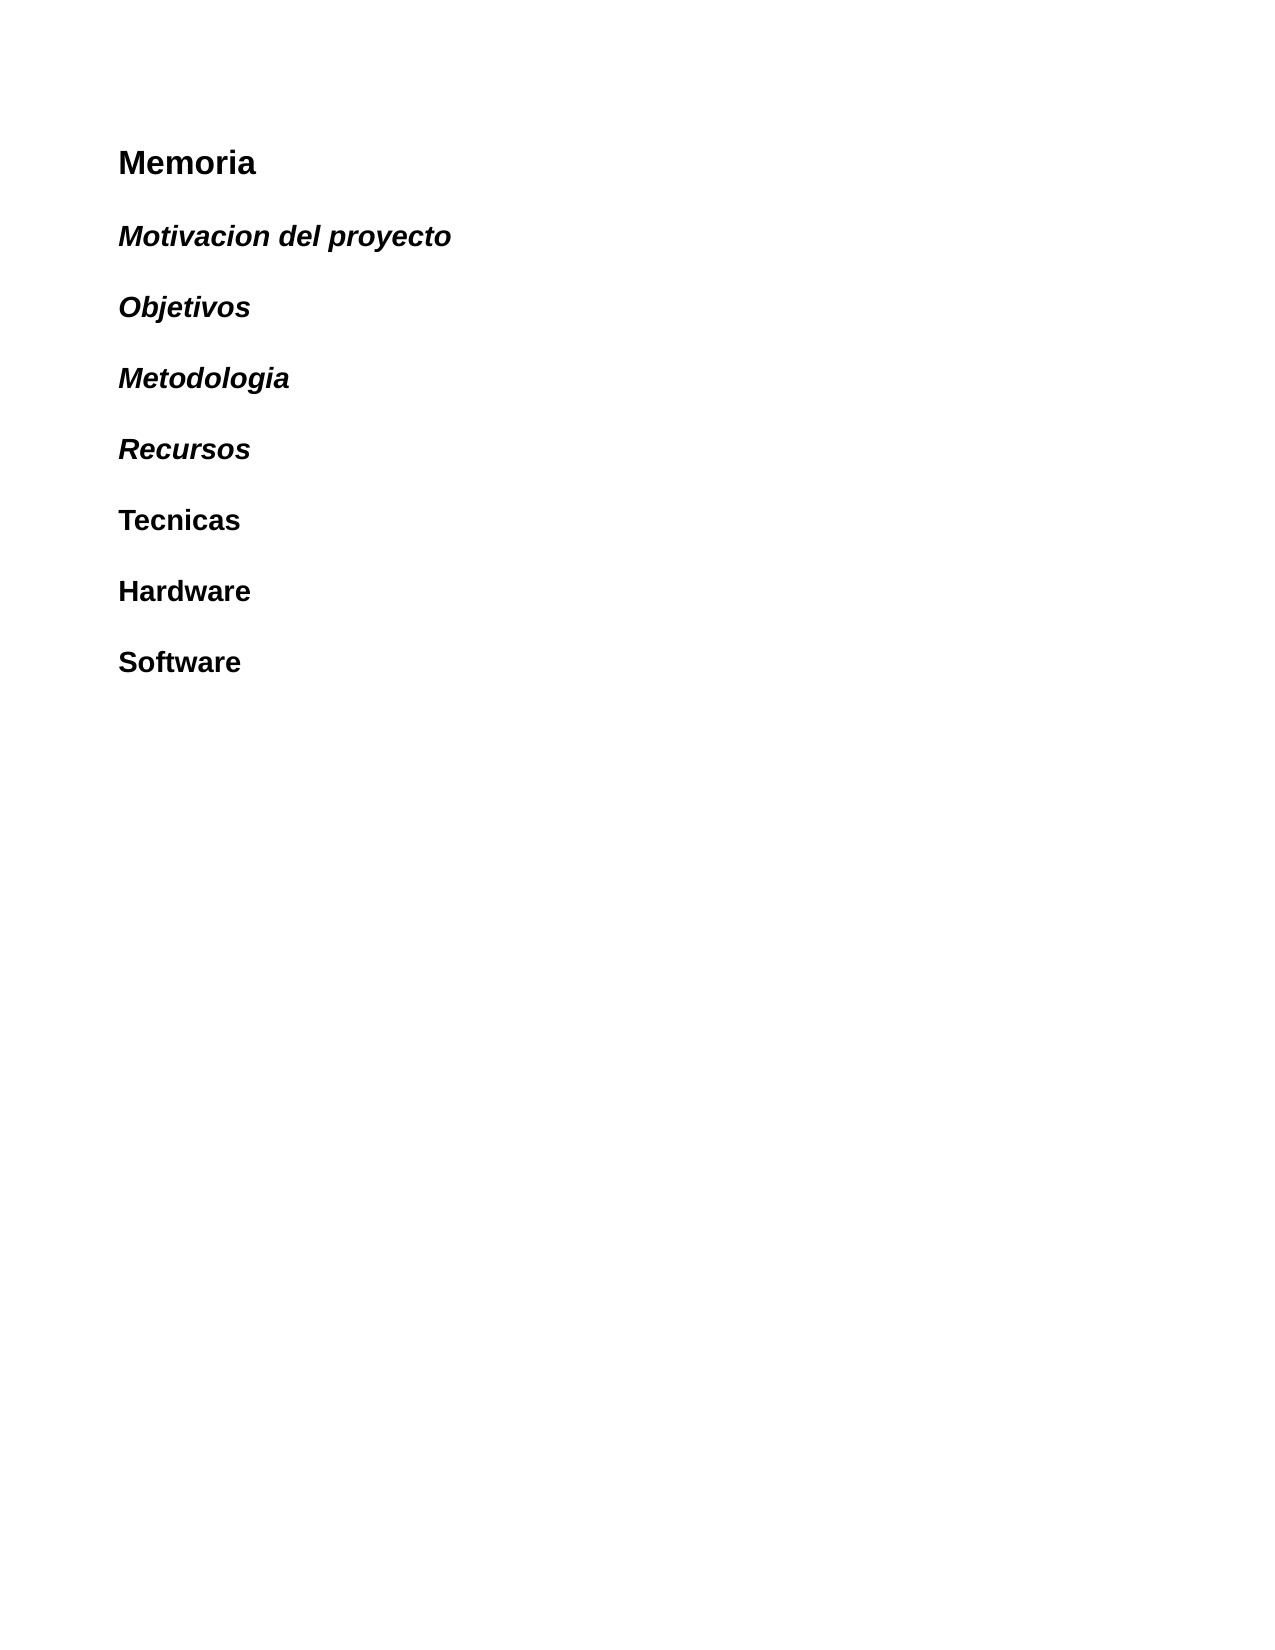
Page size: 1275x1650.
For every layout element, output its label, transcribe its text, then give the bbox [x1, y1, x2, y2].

subtitle Metodologia [118, 361, 1157, 395]
subtitle Objetivos [118, 290, 1157, 324]
subtitle Tecnicas [118, 503, 1157, 537]
subtitle Software [118, 646, 1157, 679]
subtitle Recursos [118, 432, 1157, 466]
subtitle Motivacion del proyecto [118, 219, 1157, 253]
subtitle Memoria [118, 143, 1157, 182]
subtitle Hardware [118, 574, 1157, 608]
